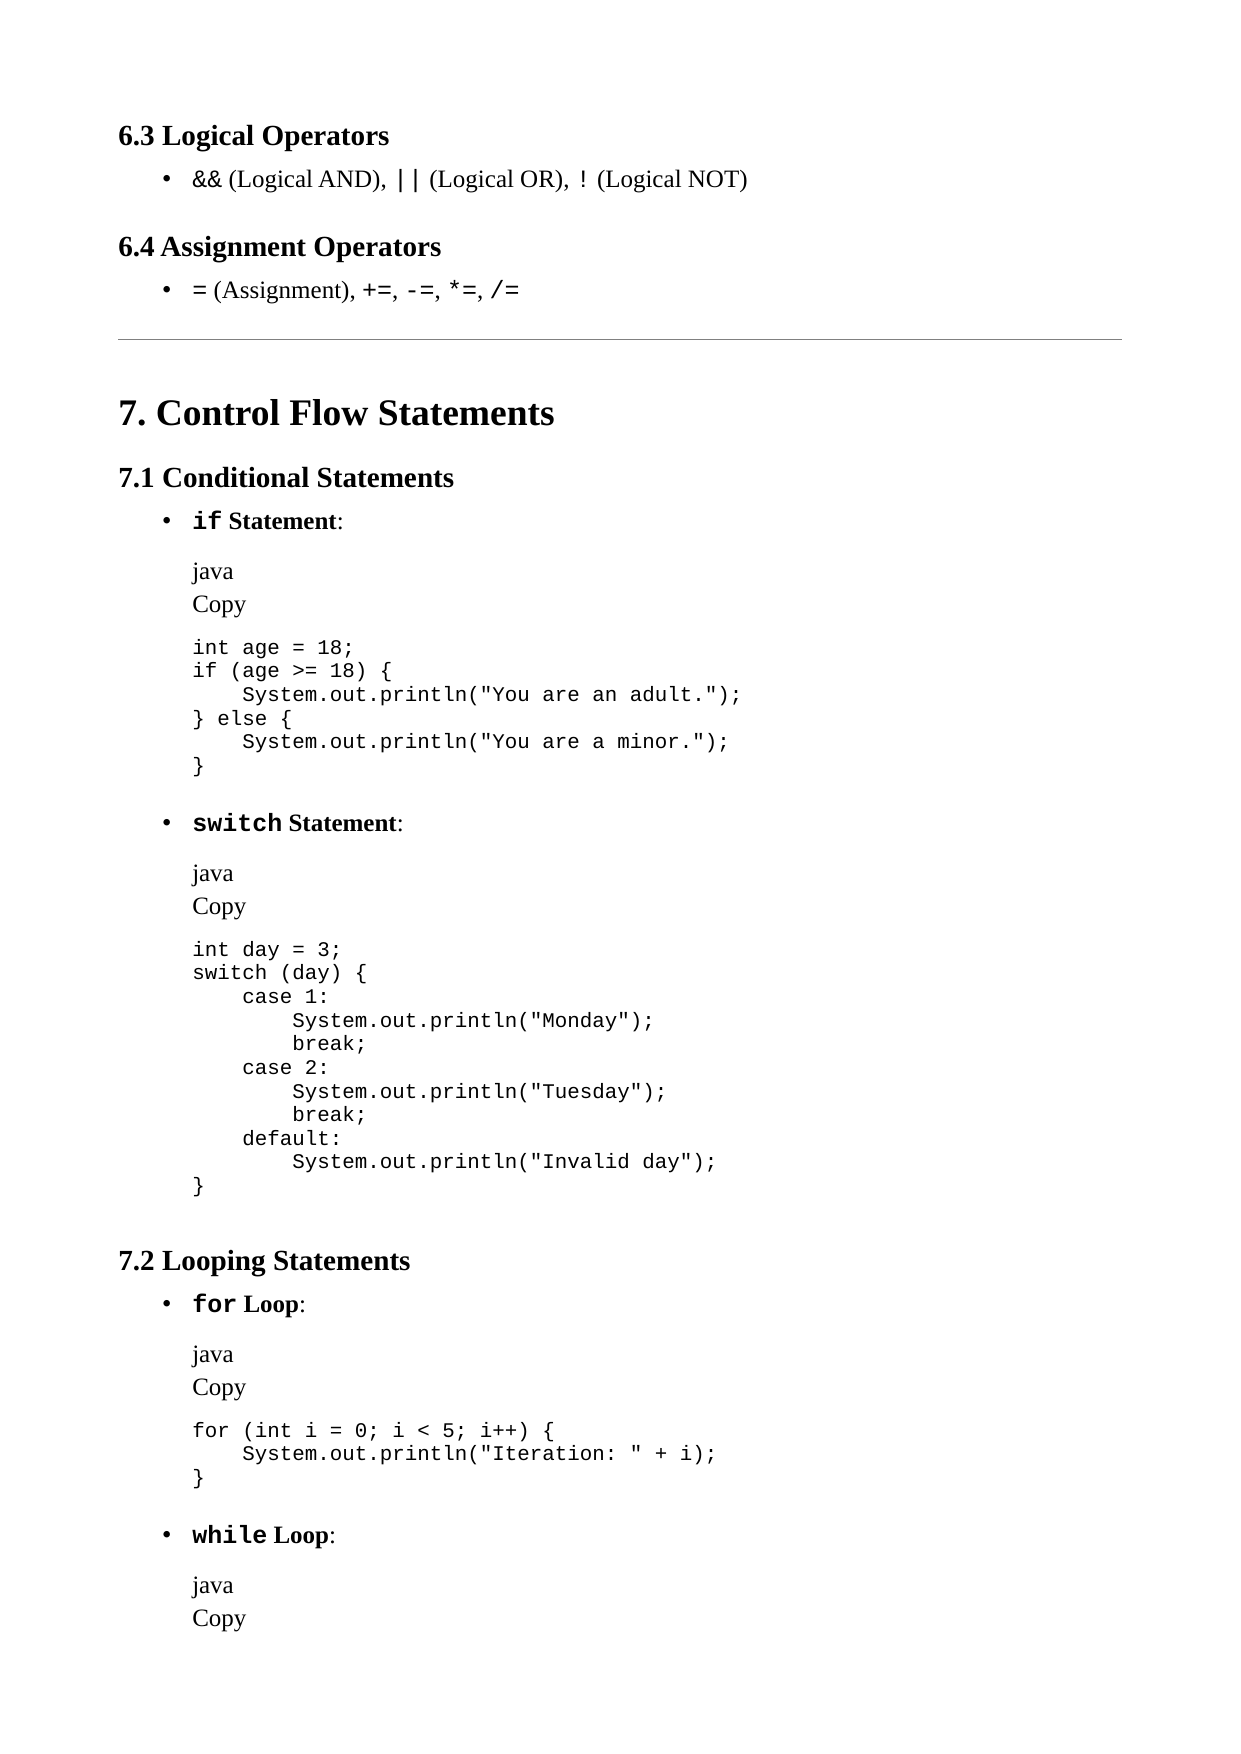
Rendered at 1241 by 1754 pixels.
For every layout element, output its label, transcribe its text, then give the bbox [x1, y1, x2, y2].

list System.out.println("Invalid day"); [162, 1152, 1122, 1175]
list int age = 18; [162, 637, 1122, 660]
list System.out.println("You are a minor."); [162, 731, 1122, 755]
list case 1: [162, 986, 1122, 1010]
list switch Statement: [162, 808, 1122, 839]
list System.out.println("Iteration: " + i); [162, 1443, 1122, 1467]
subtitle 7.1 Conditional Statements [118, 460, 1122, 494]
list java [162, 858, 1122, 887]
list break; [162, 1033, 1122, 1057]
subtitle 6.3 Logical Operators [118, 118, 1122, 152]
subtitle 6.4 Assignment Operators [118, 229, 1122, 262]
list case 2: [162, 1057, 1122, 1081]
list && (Logical AND), || (Logical OR), ! (Logical NOT) [162, 164, 1122, 195]
list = (Assignment), +=, -=, *=, /= [162, 275, 1122, 306]
list java [162, 1339, 1122, 1368]
list java [162, 556, 1122, 585]
list } [162, 1175, 1122, 1199]
list Copy [162, 1603, 1122, 1632]
list } [162, 1467, 1122, 1491]
list if Statement: [162, 506, 1122, 537]
list default: [162, 1128, 1122, 1152]
list break; [162, 1104, 1122, 1128]
list Copy [162, 589, 1122, 618]
list switch (day) { [162, 962, 1122, 986]
list if (age >= 18) { [162, 660, 1122, 684]
list System.out.println("You are an adult."); [162, 684, 1122, 708]
list } else { [162, 708, 1122, 731]
list System.out.println("Monday"); [162, 1010, 1122, 1033]
list for (int i = 0; i < 5; i++) { [162, 1419, 1122, 1443]
list java [162, 1570, 1122, 1599]
list Copy [162, 1372, 1122, 1401]
list Copy [162, 891, 1122, 920]
list } [162, 755, 1122, 779]
list for Loop: [162, 1289, 1122, 1320]
subtitle 7.2 Looping Statements [118, 1243, 1122, 1276]
list System.out.println("Tuesday"); [162, 1081, 1122, 1104]
list int day = 3; [162, 939, 1122, 962]
list while Loop: [162, 1520, 1122, 1551]
subtitle 7. Control Flow Statements [118, 390, 1122, 433]
